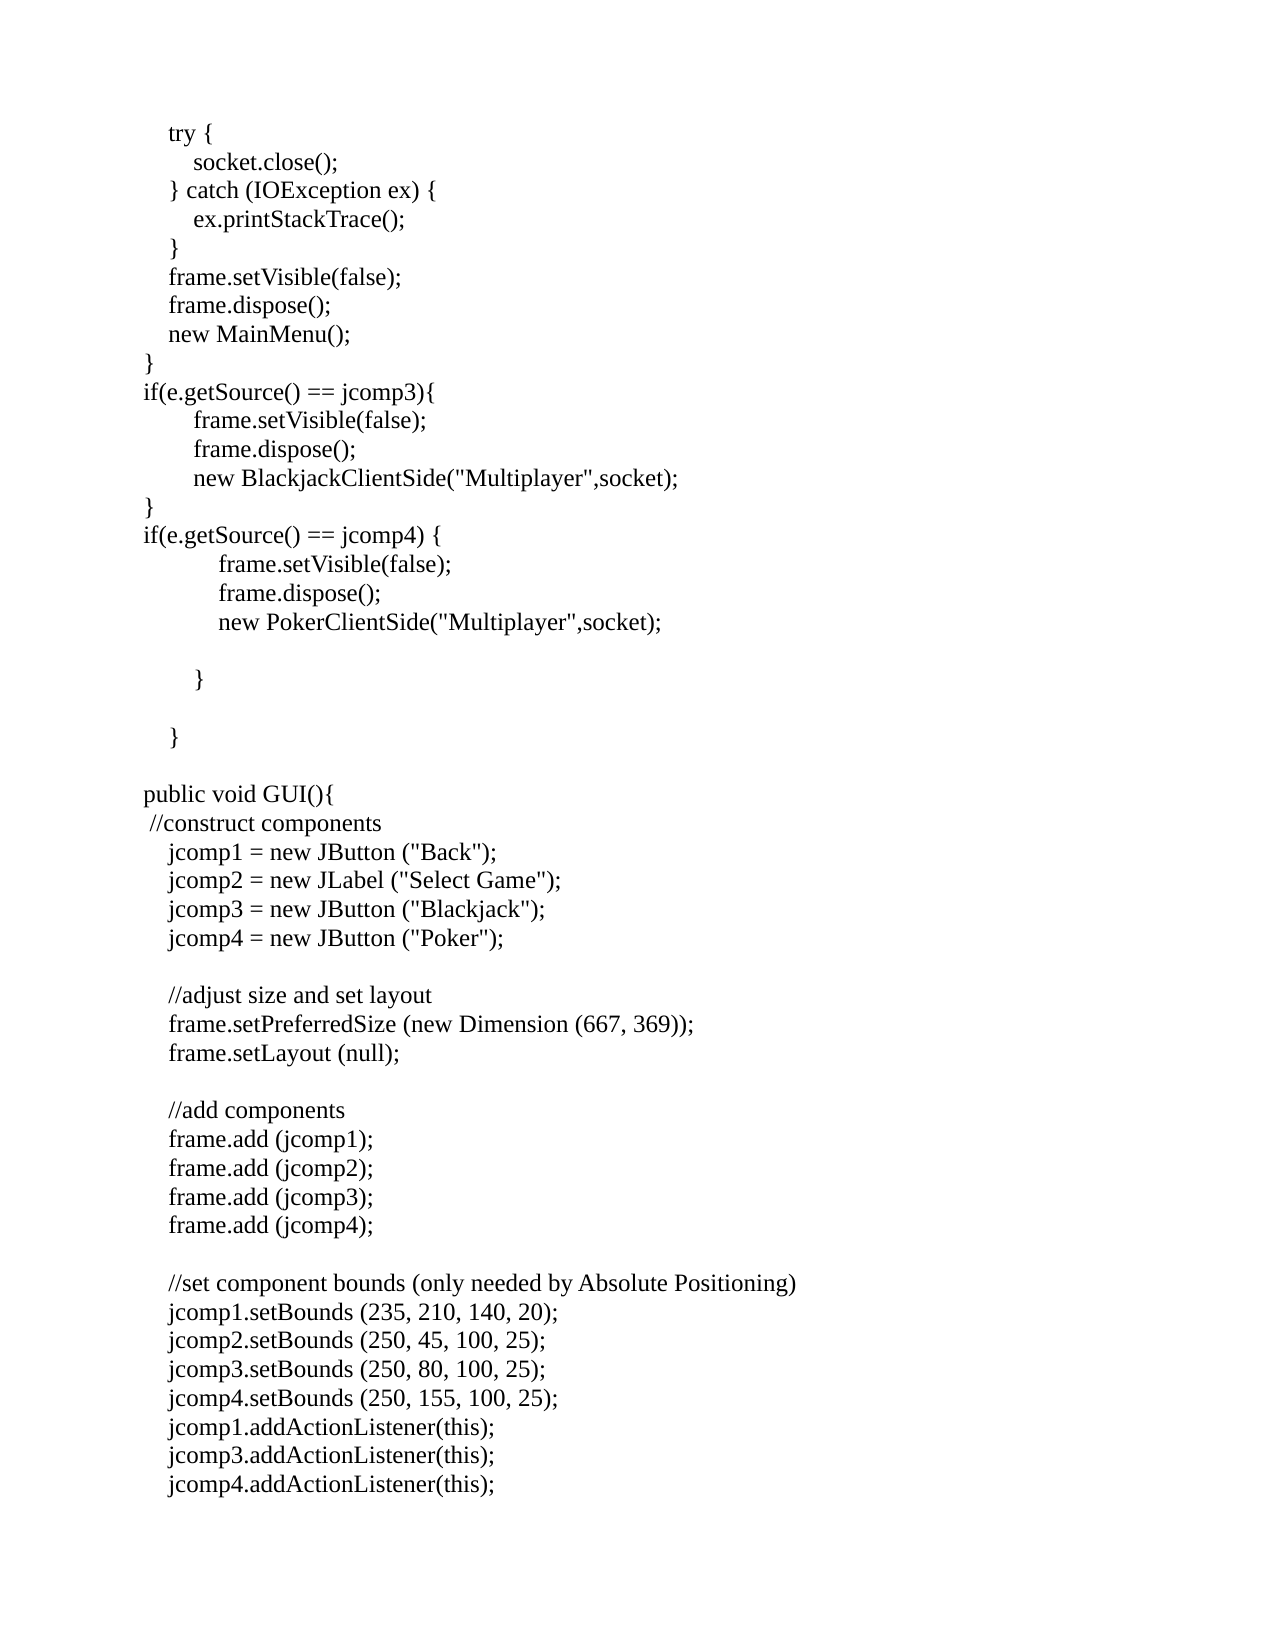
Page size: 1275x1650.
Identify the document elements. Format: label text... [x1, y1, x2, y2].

text //set component bounds (only needed by Absolute Positioning) [118, 1268, 1157, 1297]
text jcomp3.addActionListener(this); [118, 1441, 1157, 1469]
text frame.dispose(); [118, 291, 1157, 319]
text frame.add (jcomp1); [118, 1124, 1157, 1153]
text jcomp4.addActionListener(this); [118, 1469, 1157, 1498]
text jcomp1.addActionListener(this); [118, 1412, 1157, 1441]
text frame.add (jcomp4); [118, 1211, 1157, 1239]
text frame.dispose(); [118, 434, 1157, 463]
text jcomp4 = new JButton ("Poker"); [118, 923, 1157, 952]
text ex.printStackTrace(); [118, 204, 1157, 233]
text new BlackjackClientSide("Multiplayer",socket); [118, 463, 1157, 492]
text new MainMenu(); [118, 319, 1157, 348]
text jcomp4.setBounds (250, 155, 100, 25); [118, 1383, 1157, 1412]
text new PokerClientSide("Multiplayer",socket); [118, 607, 1157, 636]
text frame.add (jcomp3); [118, 1182, 1157, 1211]
text //construct components [118, 808, 1157, 837]
text frame.setLayout (null); [118, 1038, 1157, 1067]
text } [118, 492, 1157, 521]
text if(e.getSource() == jcomp3){ [118, 377, 1157, 406]
text } [118, 664, 1157, 693]
text jcomp3 = new JButton ("Blackjack"); [118, 894, 1157, 923]
text //add components [118, 1096, 1157, 1124]
text frame.dispose(); [118, 578, 1157, 607]
text frame.setVisible(false); [118, 406, 1157, 434]
text } [118, 233, 1157, 262]
text jcomp3.setBounds (250, 80, 100, 25); [118, 1354, 1157, 1383]
text public void GUI(){ [118, 779, 1157, 808]
text frame.setPreferredSize (new Dimension (667, 369)); [118, 1009, 1157, 1038]
text //adjust size and set layout [118, 981, 1157, 1009]
text jcomp2 = new JLabel ("Select Game"); [118, 866, 1157, 894]
text } [118, 722, 1157, 751]
text frame.setVisible(false); [118, 262, 1157, 291]
text } catch (IOException ex) { [118, 176, 1157, 204]
text jcomp2.setBounds (250, 45, 100, 25); [118, 1326, 1157, 1354]
text frame.setVisible(false); [118, 549, 1157, 578]
text jcomp1.setBounds (235, 210, 140, 20); [118, 1297, 1157, 1326]
text frame.add (jcomp2); [118, 1153, 1157, 1182]
text jcomp1 = new JButton ("Back"); [118, 837, 1157, 866]
text } [118, 348, 1157, 377]
text socket.close(); [118, 147, 1157, 176]
text if(e.getSource() == jcomp4) { [118, 521, 1157, 549]
text try { [118, 118, 1157, 147]
